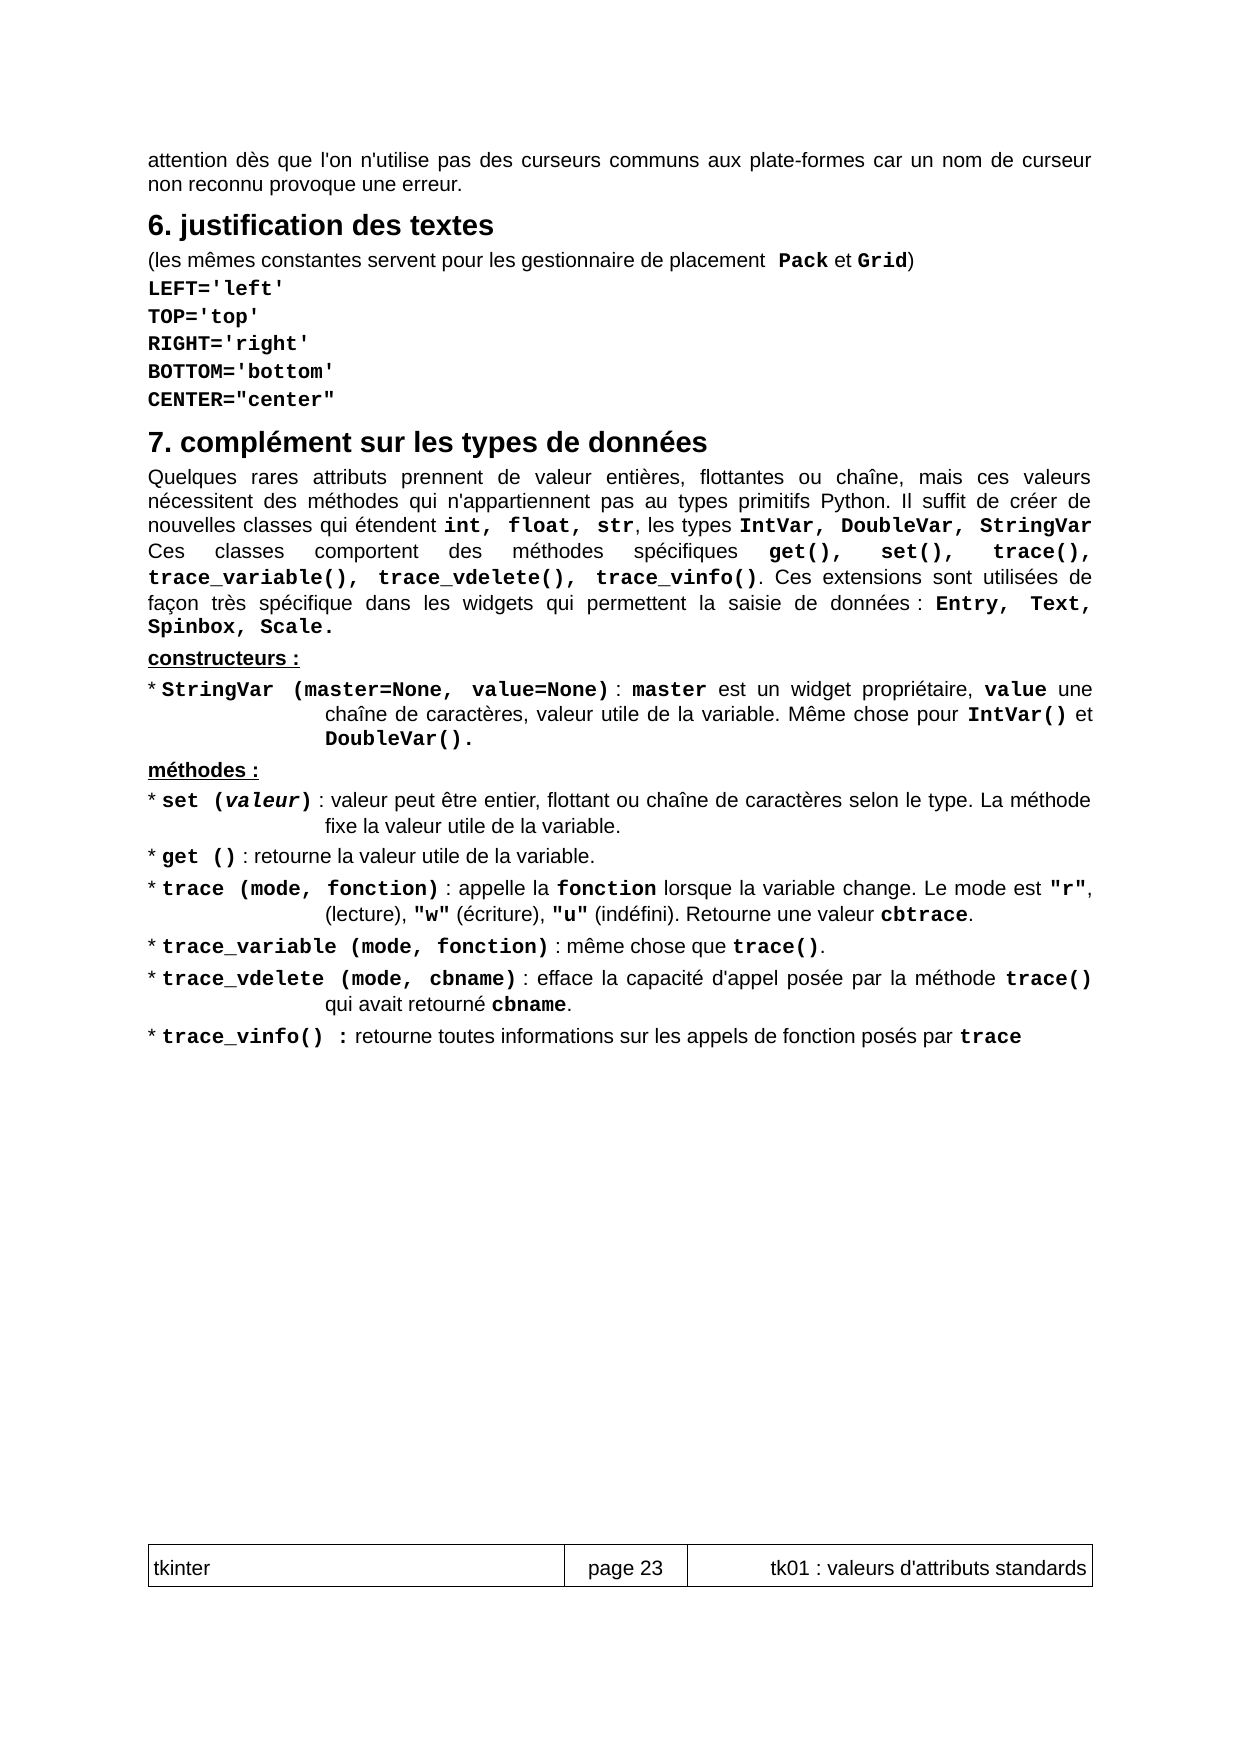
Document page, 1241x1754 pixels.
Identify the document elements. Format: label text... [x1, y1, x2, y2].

text BOTTOM='bottom' [148, 361, 1093, 385]
text TOP='top' [148, 306, 1093, 329]
text * StringVar (master=None, value=None) : master est un widget propriétaire, value une chaîne de caractères, valeur utile de la variable. Même chose pour IntVar() et DoubleVar(). [148, 676, 1093, 752]
text * trace (mode, fonction) : appelle la fonction lorsque la variable change. Le mode est "r", (lecture), "w" (écriture), "u" (indéfini). Retourne une valeur cbtrace. [148, 876, 1093, 928]
text méthodes : [148, 758, 1093, 782]
text LEFT='left' [148, 278, 1093, 301]
text constructeurs : [148, 646, 1093, 670]
text CENTER="center" [148, 389, 1093, 413]
text RIGHT='right' [148, 333, 1093, 357]
subtitle 7. complément sur les types de données [148, 425, 1093, 459]
text * trace_variable (mode, fonction) : même chose que trace(). [148, 934, 1093, 960]
text attention dès que l'on n'utilise pas des curseurs communs aux plate-formes car un nom de curseur non reconnu provoque une erreur. [148, 148, 1093, 196]
subtitle 6. justification des textes [148, 208, 1093, 242]
text * get () : retourne la valeur utile de la variable. [148, 844, 1093, 870]
text * trace_vinfo() : retourne toutes informations sur les appels de fonction posés par trace [148, 1024, 1093, 1050]
text * set (valeur) : valeur peut être entier, flottant ou chaîne de caractères selon le type. La méthode fixe la valeur utile de la variable. [148, 788, 1093, 838]
text * trace_vdelete (mode, cbname) : efface la capacité d'appel posée par la méthode trace() qui avait retourné cbname. [148, 966, 1093, 1018]
text Quelques rares attributs prennent de valeur entières, flottantes ou chaîne, mais ces valeurs nécessitent des méthodes qui n'appartiennent pas au types primitifs Python. Il suffit de créer de nouvelles classes qui étendent int, float, str, les types IntVar, DoubleVar, StringVar Ces classes comportent des méthodes spécifiques get(), set(), trace(), trace_variable(), trace_vdelete(), trace_vinfo(). Ces extensions sont utilisées de façon très spécifique dans les widgets qui permettent la saisie de données : Entry, Text, Spinbox, Scale. [148, 465, 1093, 640]
text (les mêmes constantes servent pour les gestionnaire de placement Pack et Grid) [148, 248, 1093, 274]
